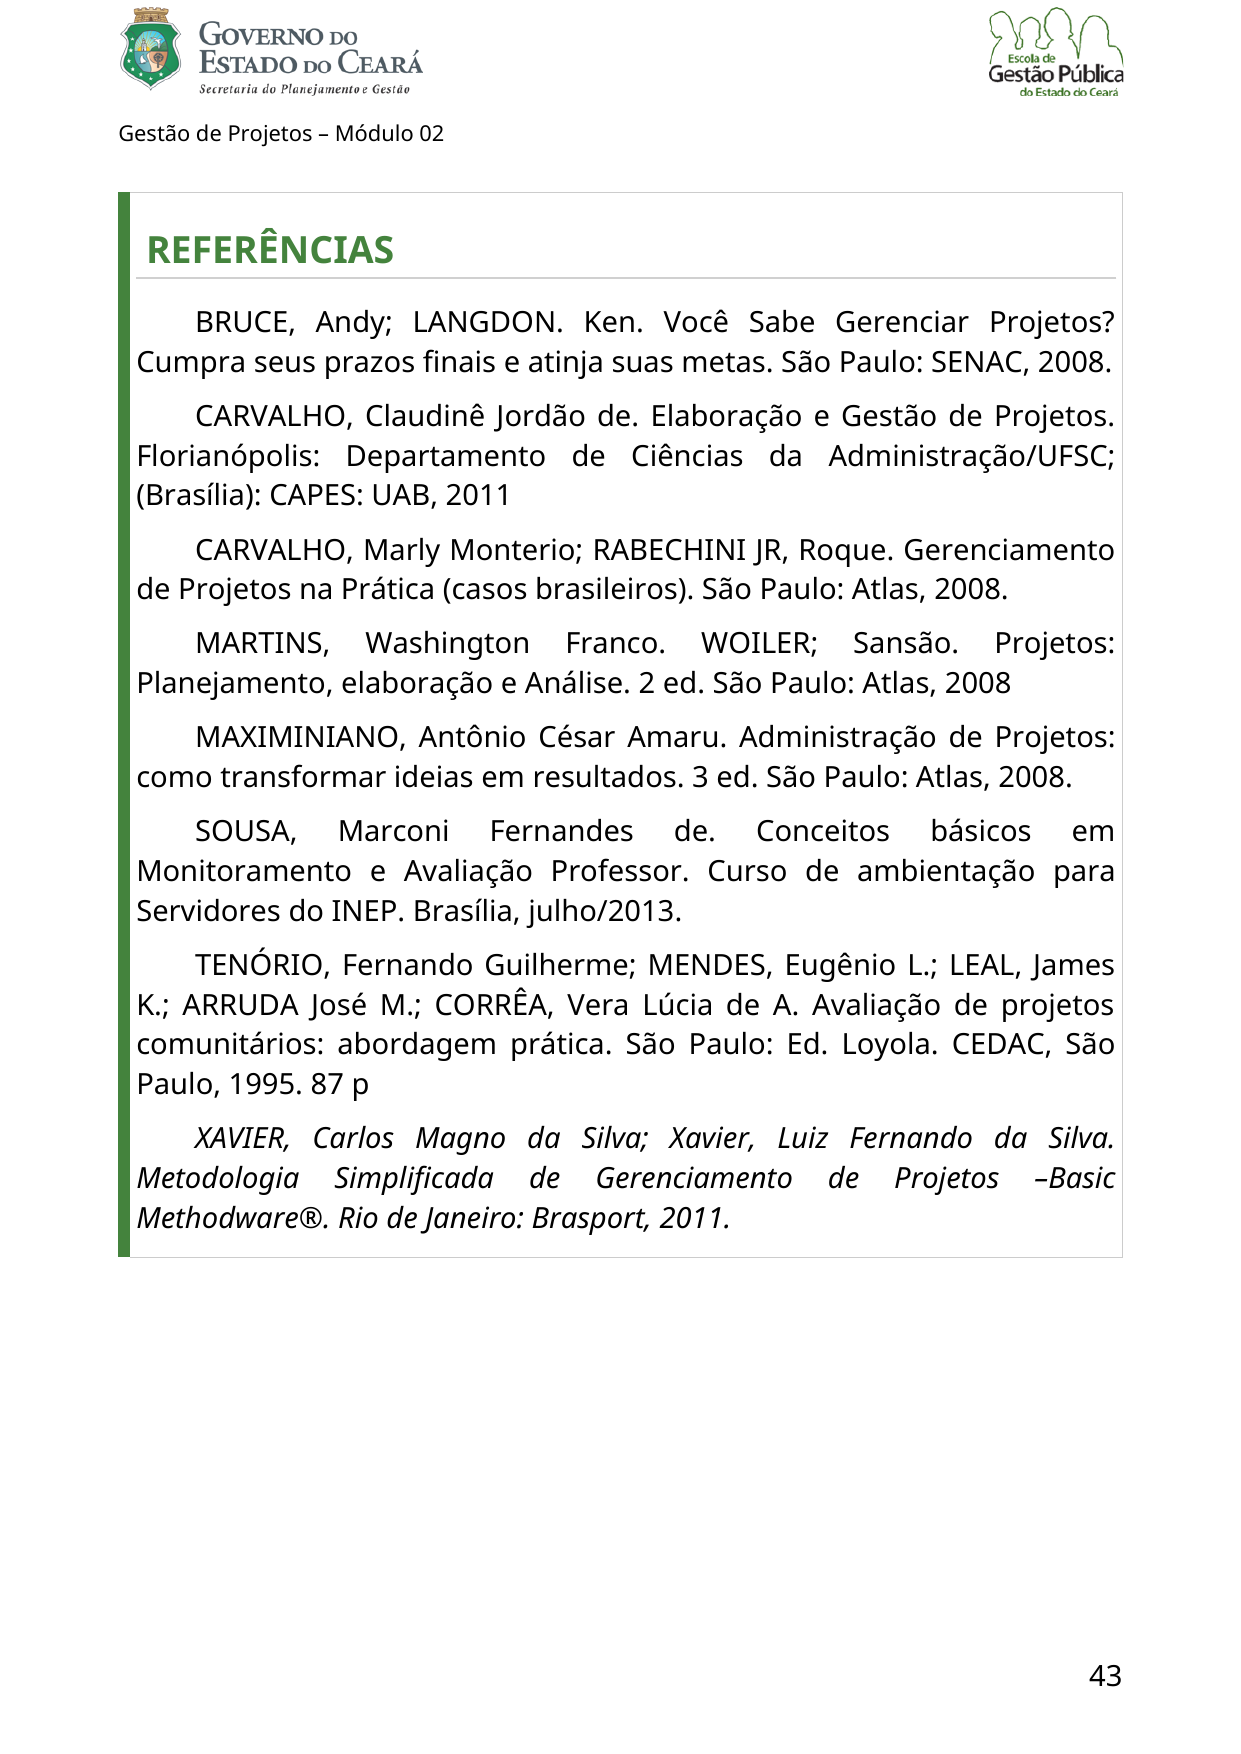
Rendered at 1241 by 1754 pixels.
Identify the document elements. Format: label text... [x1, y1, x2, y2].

table_header REFERÊNCIAS BRUCE, Andy; LANGDON. Ken. Você Sabe Gerenciar Projetos? Cumpra seus prazos finais e atinja suas metas. São Paulo: SENAC, 2008. CARVALHO, Claudinê Jordão de. Elaboração e Gestão de Projetos. Florianópolis: Departamento de Ciências da Administração/UFSC; (Brasília): CAPES: UAB, 2011 CARVALHO, Marly Monterio; RABECHINI JR, Roque. Gerenciamento de Projetos na Prática (casos brasileiros). São Paulo: Atlas, 2008. MARTINS, Washington Franco. WOILER; Sansão. Projetos: Planejamento, elaboração e Análise. 2 ed. São Paulo: Atlas, 2008 MAXIMINIANO, Antônio César Amaru. Administração de Projetos: como transformar ideias em resultados. 3 ed. São Paulo: Atlas, 2008. SOUSA, Marconi Fernandes de. Conceitos básicos em Monitoramento e Avaliação Professor. Curso de ambientação para Servidores do INEP. Brasília, julho/2013. TENÓRIO, Fernando Guilherme; MENDES, Eugênio L.; LEAL, James K.; ARRUDA José M.; CORRÊA, Vera Lúcia de A. Avaliação de projetos comunitários: abordagem prática. São Paulo: Ed. Loyola. CEDAC, São Paulo, 1995. 87 p XAVIER, Carlos Magno da Silva; Xavier, Luiz Fernando da Silva. Metodologia Simplificada de Gerenciamento de Projetos –Basic Methodware®. Rio de Janeiro: Brasport, 2011. [130, 193, 1122, 1257]
table_header [118, 192, 130, 1257]
picture [120, 7, 1124, 96]
